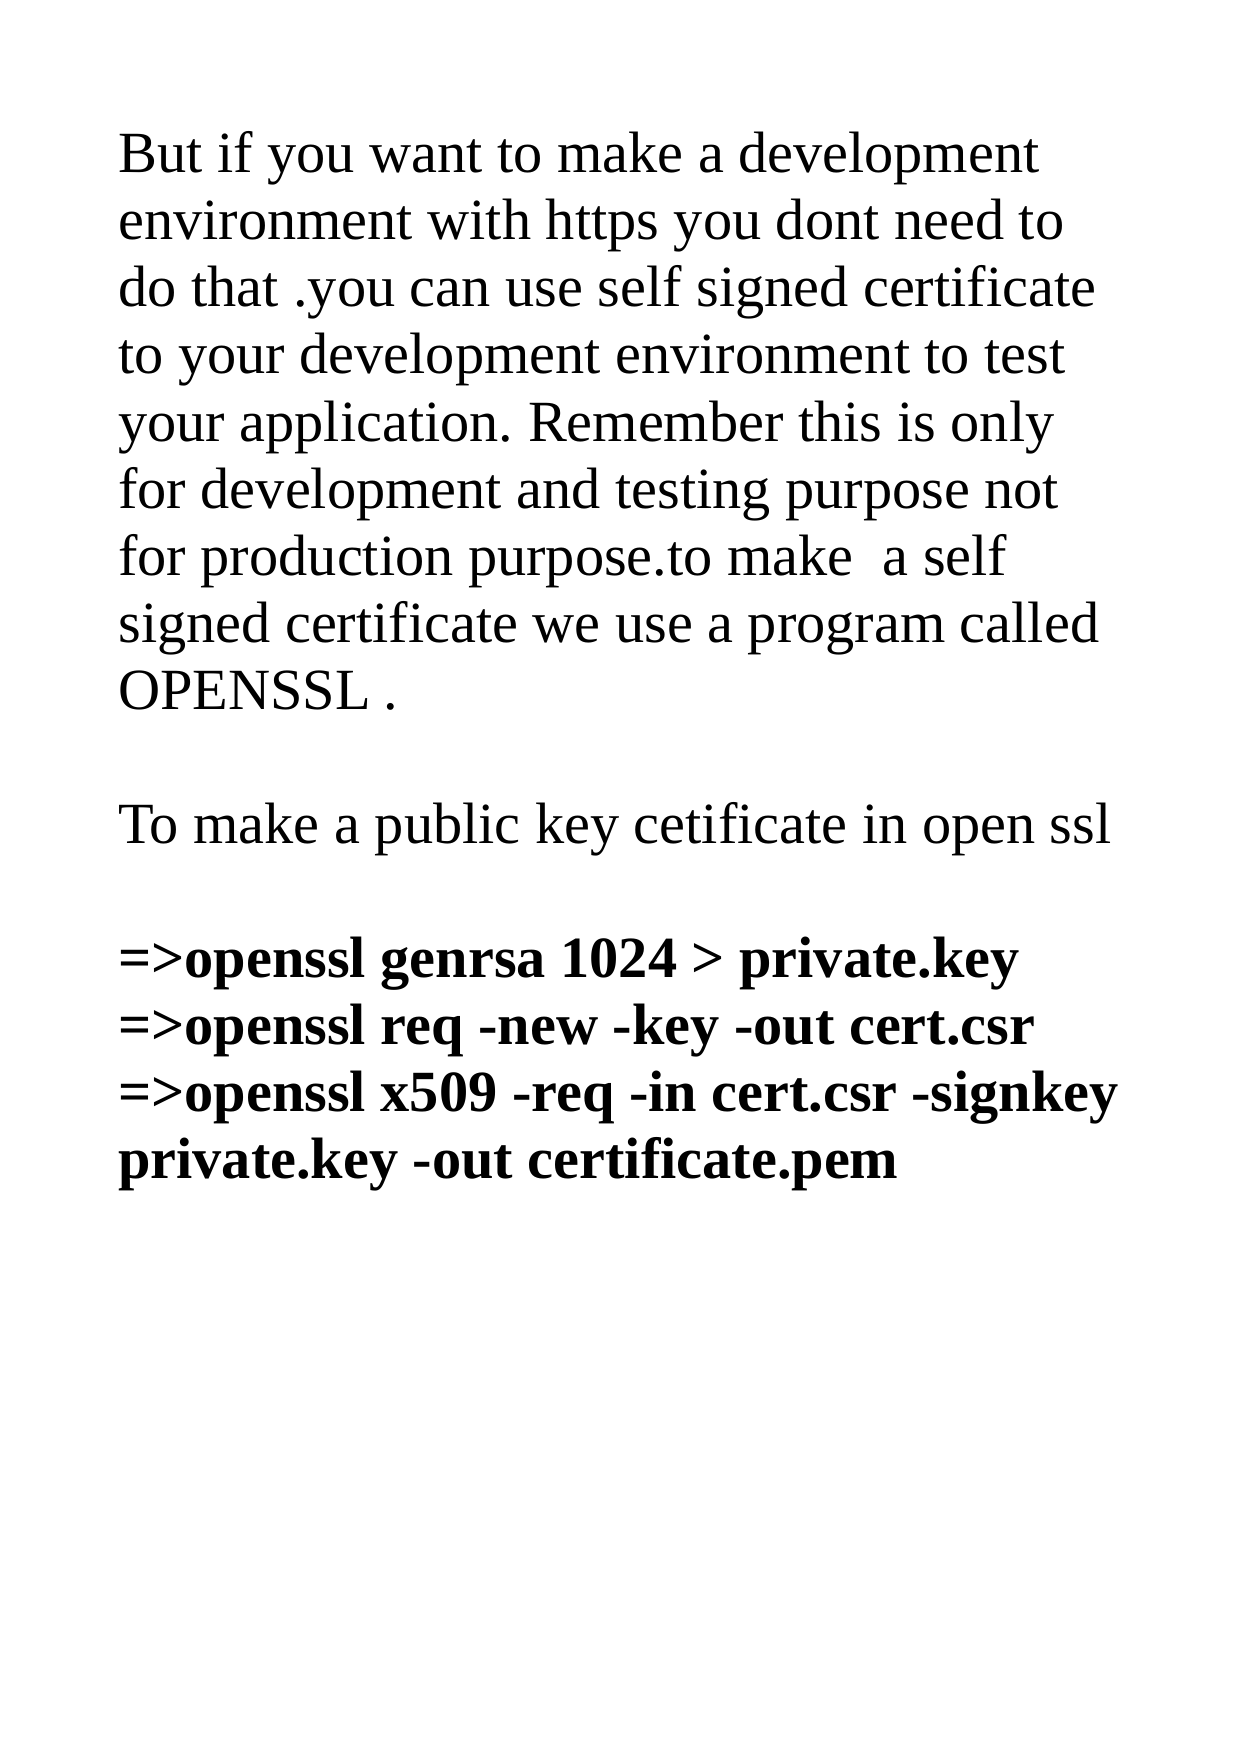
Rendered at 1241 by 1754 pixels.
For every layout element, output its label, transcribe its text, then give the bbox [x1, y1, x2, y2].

text =>openssl genrsa 1024 > private.key [118, 923, 1122, 990]
text =>openssl req -new -key -out cert.csr [118, 990, 1122, 1057]
text =>openssl x509 -req -in cert.csr -signkey private.key -out certificate.pem [118, 1057, 1122, 1191]
text But if you want to make a development environment with https you dont need to do that .you can use self signed certificate to your development environment to test your application. Remember this is only for development and testing purpose not for production purpose.to make a self signed certificate we use a program called OPENSSL . [118, 118, 1122, 722]
text To make a public key cetificate in open ssl [118, 789, 1122, 856]
